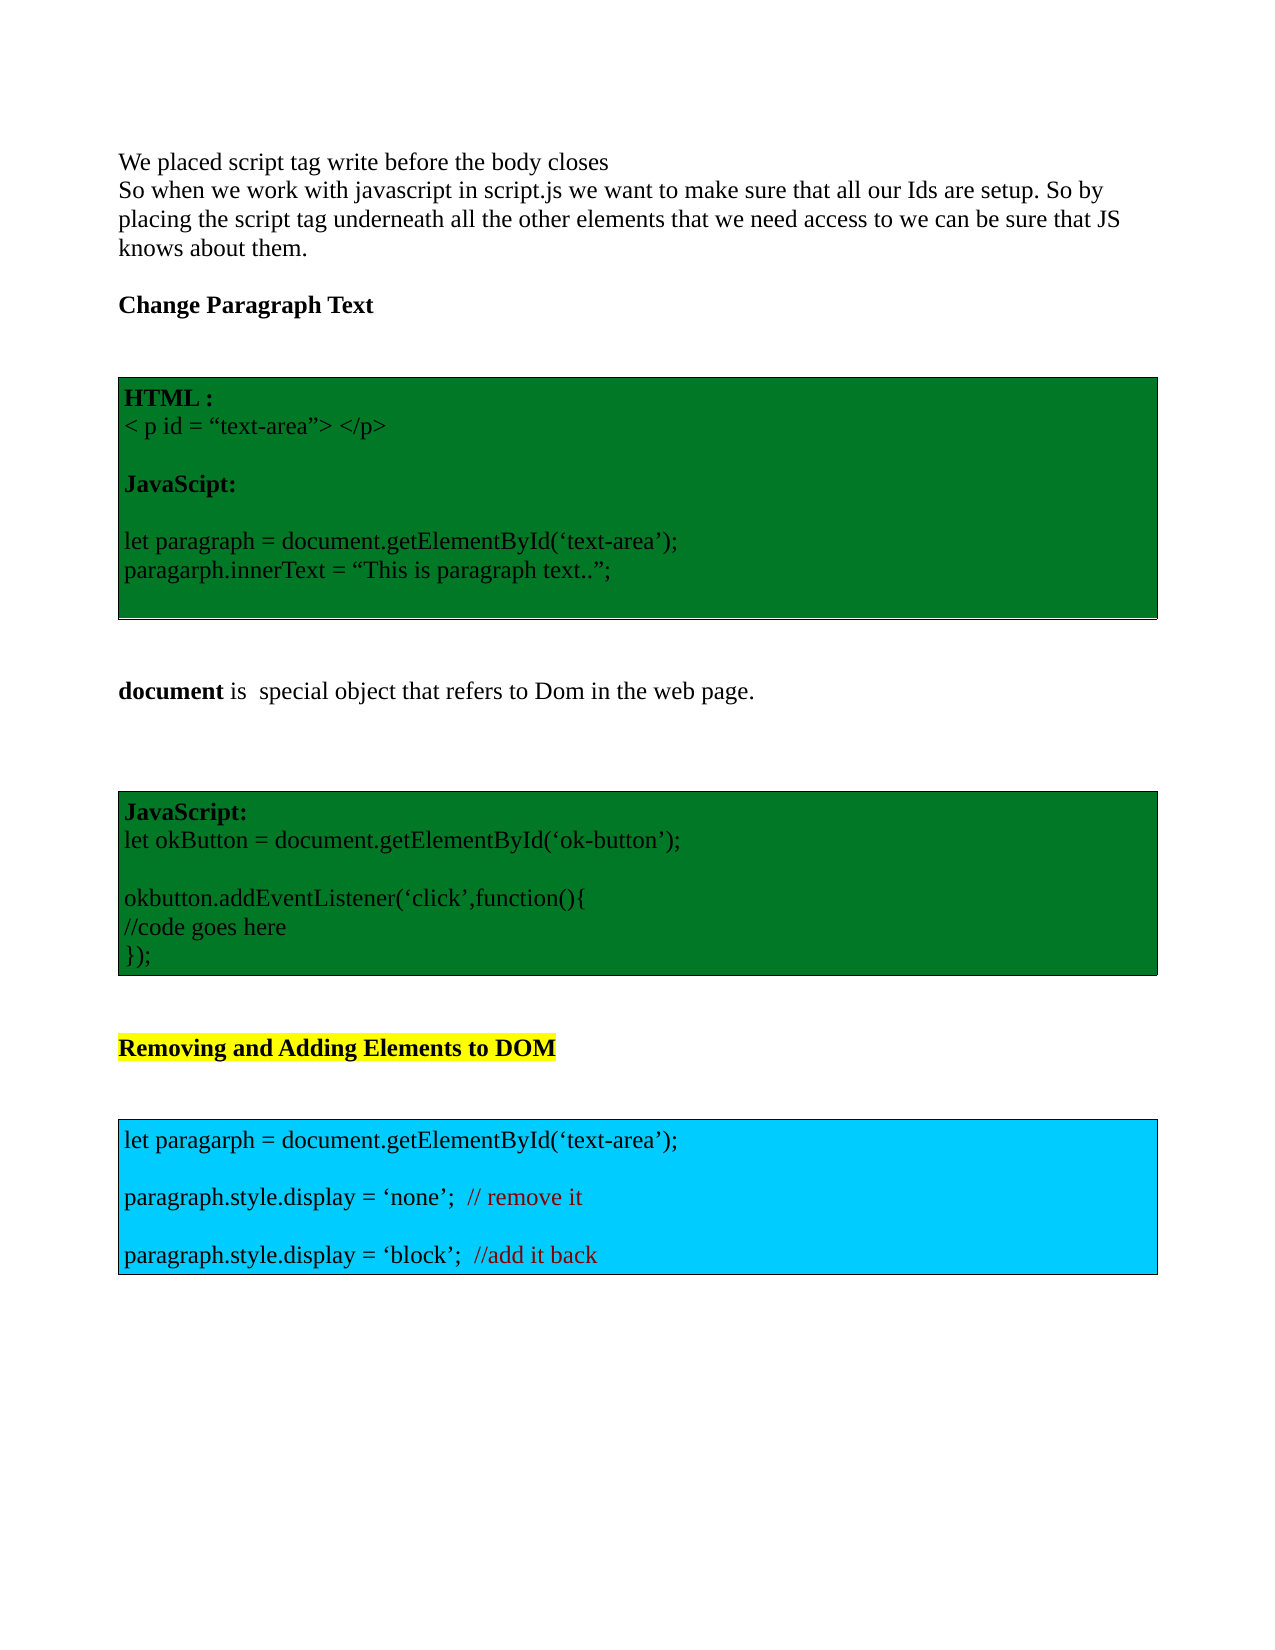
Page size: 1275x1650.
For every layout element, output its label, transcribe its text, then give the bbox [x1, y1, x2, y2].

text We placed script tag write before the body closes [118, 147, 1157, 176]
table_header HTML : < p id = “text-area”> </p> JavaScipt: let paragraph = document.getElementById(‘text-area’); paragarph.innerText = “This is paragraph text..”; [119, 378, 1157, 618]
text document is special object that refers to Dom in the web page. [118, 676, 1157, 705]
table_header let paragarph = document.getElementById(‘text-area’); paragraph.style.display = ‘none’; // remove it paragraph.style.display = ‘block’; //add it back [119, 1120, 1157, 1274]
text So when we work with javascript in script.js we want to make sure that all our Ids are setup. So by placing the script tag underneath all the other elements that we need access to we can be sure that JS knows about them. [118, 176, 1157, 262]
table_header JavaScript: let okButton = document.getElementById(‘ok-button’); okbutton.addEventListener(‘click’,function(){ //code goes here }); [119, 792, 1157, 975]
text Change Paragraph Text [118, 291, 1157, 319]
text Removing and Adding Elements to DOM [118, 1033, 1157, 1061]
